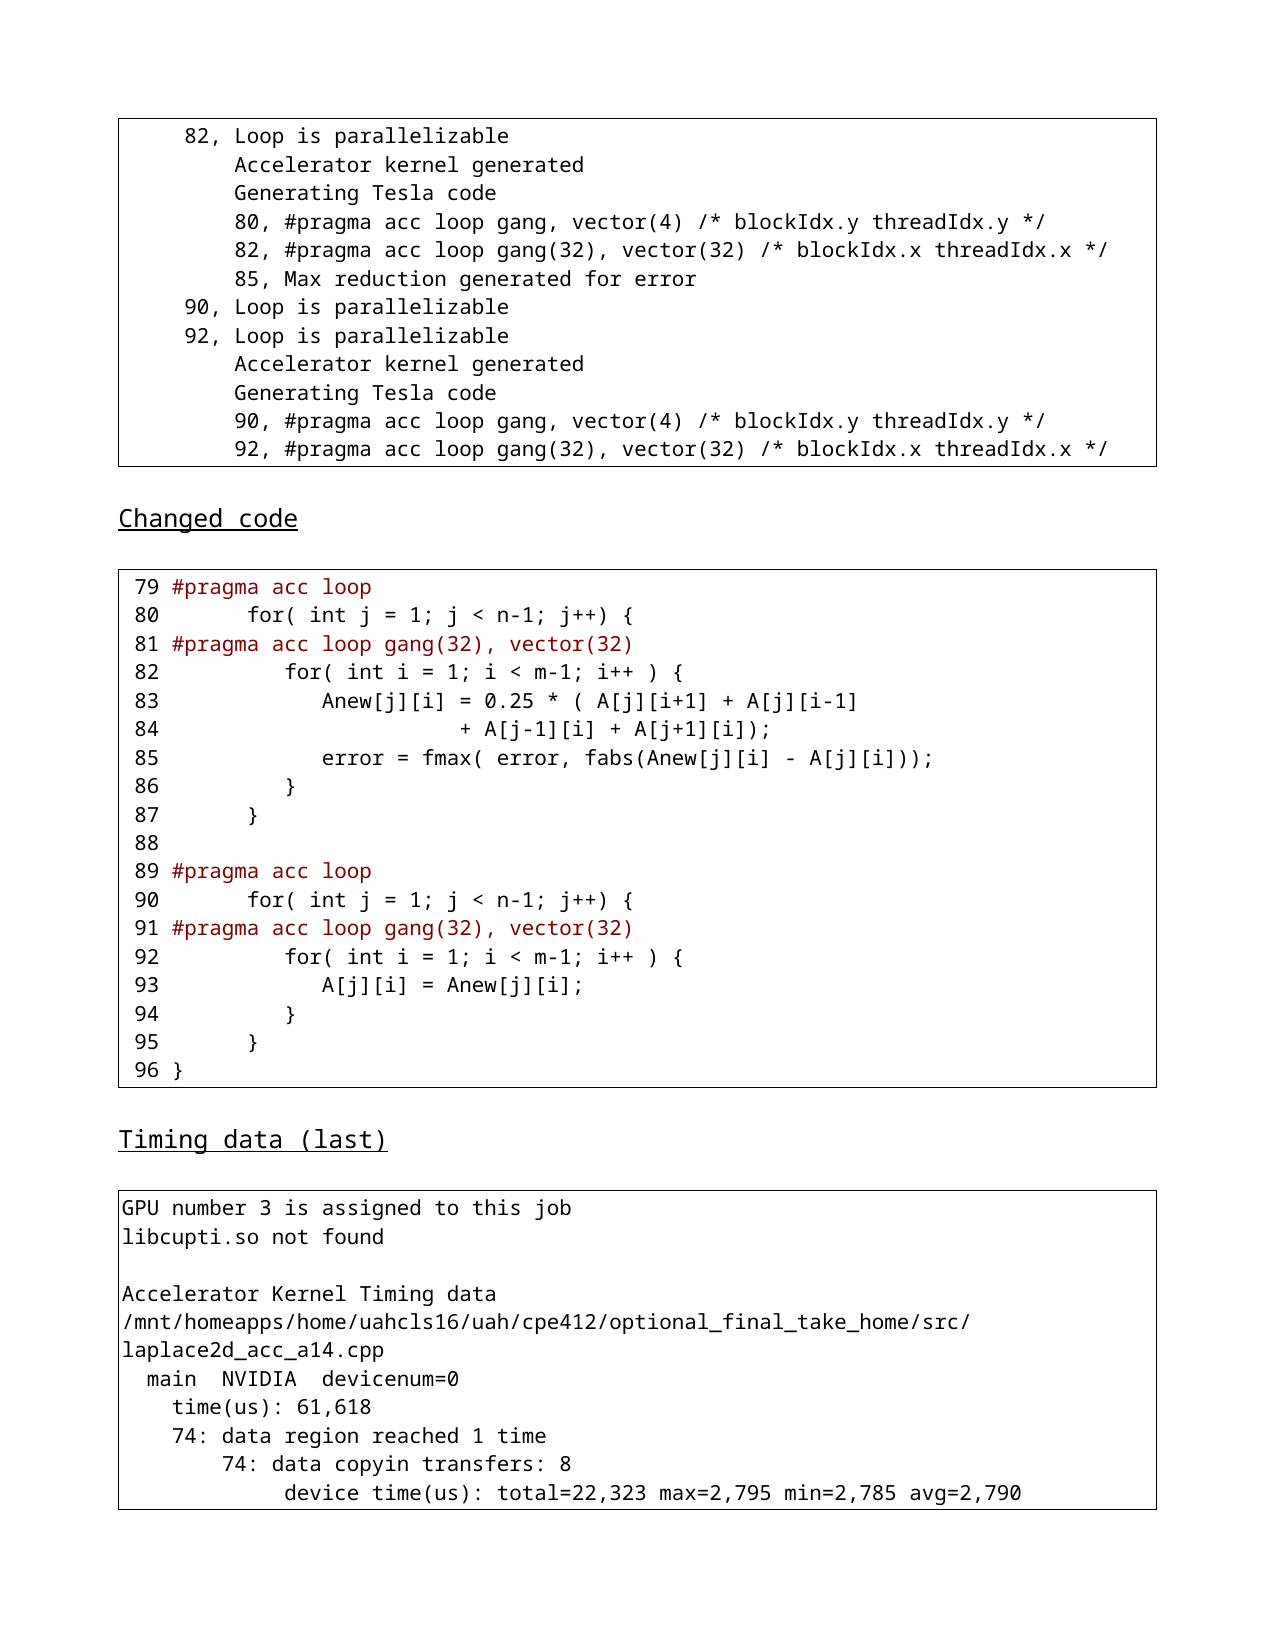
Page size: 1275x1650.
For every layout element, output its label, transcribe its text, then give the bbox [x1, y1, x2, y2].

text 90, #pragma acc loop gang, vector(4) /* blockIdx.y threadIdx.y */ [119, 402, 1156, 431]
text 93 A[j][i] = Anew[j][i]; [119, 967, 1156, 995]
text 82, #pragma acc loop gang(32), vector(32) /* blockIdx.x threadIdx.x */ [119, 232, 1156, 260]
text 88 [119, 824, 1156, 853]
text 84 + A[j-1][i] + A[j+1][i]); [119, 711, 1156, 739]
text libcupti.so not found [119, 1218, 1156, 1250]
text 82 for( int i = 1; i < m-1; i++ ) { [119, 654, 1156, 682]
text Accelerator Kernel Timing data [119, 1275, 1156, 1303]
text 91 #pragma acc loop gang(32), vector(32) [119, 910, 1156, 938]
text Accelerator kernel generated [119, 346, 1156, 374]
text Timing data (last) [118, 1122, 1157, 1156]
text 74: data region reached 1 time [119, 1417, 1156, 1446]
text 94 } [119, 995, 1156, 1024]
text 85, Max reduction generated for error [119, 260, 1156, 289]
text 90 for( int j = 1; j < n-1; j++) { [119, 881, 1156, 910]
text 90, Loop is parallelizable [119, 289, 1156, 317]
text Generating Tesla code [119, 374, 1156, 402]
text 92 for( int i = 1; i < m-1; i++ ) { [119, 938, 1156, 967]
text 92, #pragma acc loop gang(32), vector(32) /* blockIdx.x threadIdx.x */ [119, 431, 1156, 466]
text 87 } [119, 796, 1156, 824]
text 81 #pragma acc loop gang(32), vector(32) [119, 626, 1156, 654]
text 86 } [119, 768, 1156, 796]
text 89 #pragma acc loop [119, 853, 1156, 881]
text 95 } [119, 1024, 1156, 1052]
text Changed code [118, 501, 1157, 534]
text GPU number 3 is assigned to this job [119, 1191, 1156, 1218]
text 82, Loop is parallelizable [119, 119, 1156, 147]
text 96 } [119, 1052, 1156, 1087]
text time(us): 61,618 [119, 1389, 1156, 1417]
text device time(us): total=22,323 max=2,795 min=2,785 avg=2,790 [119, 1474, 1156, 1509]
text 83 Anew[j][i] = 0.25 * ( A[j][i+1] + A[j][i-1] [119, 682, 1156, 711]
text 80, #pragma acc loop gang, vector(4) /* blockIdx.y threadIdx.y */ [119, 203, 1156, 232]
text /mnt/homeapps/home/uahcls16/uah/cpe412/optional_final_take_home/src/laplace2d_acc_a14.cpp [119, 1303, 1156, 1360]
text main NVIDIA devicenum=0 [119, 1360, 1156, 1389]
text 80 for( int j = 1; j < n-1; j++) { [119, 597, 1156, 626]
text Accelerator kernel generated [119, 147, 1156, 175]
text 92, Loop is parallelizable [119, 317, 1156, 346]
text 79 #pragma acc loop [119, 570, 1156, 597]
text 85 error = fmax( error, fabs(Anew[j][i] - A[j][i])); [119, 739, 1156, 768]
text Generating Tesla code [119, 175, 1156, 203]
text 74: data copyin transfers: 8 [119, 1446, 1156, 1474]
